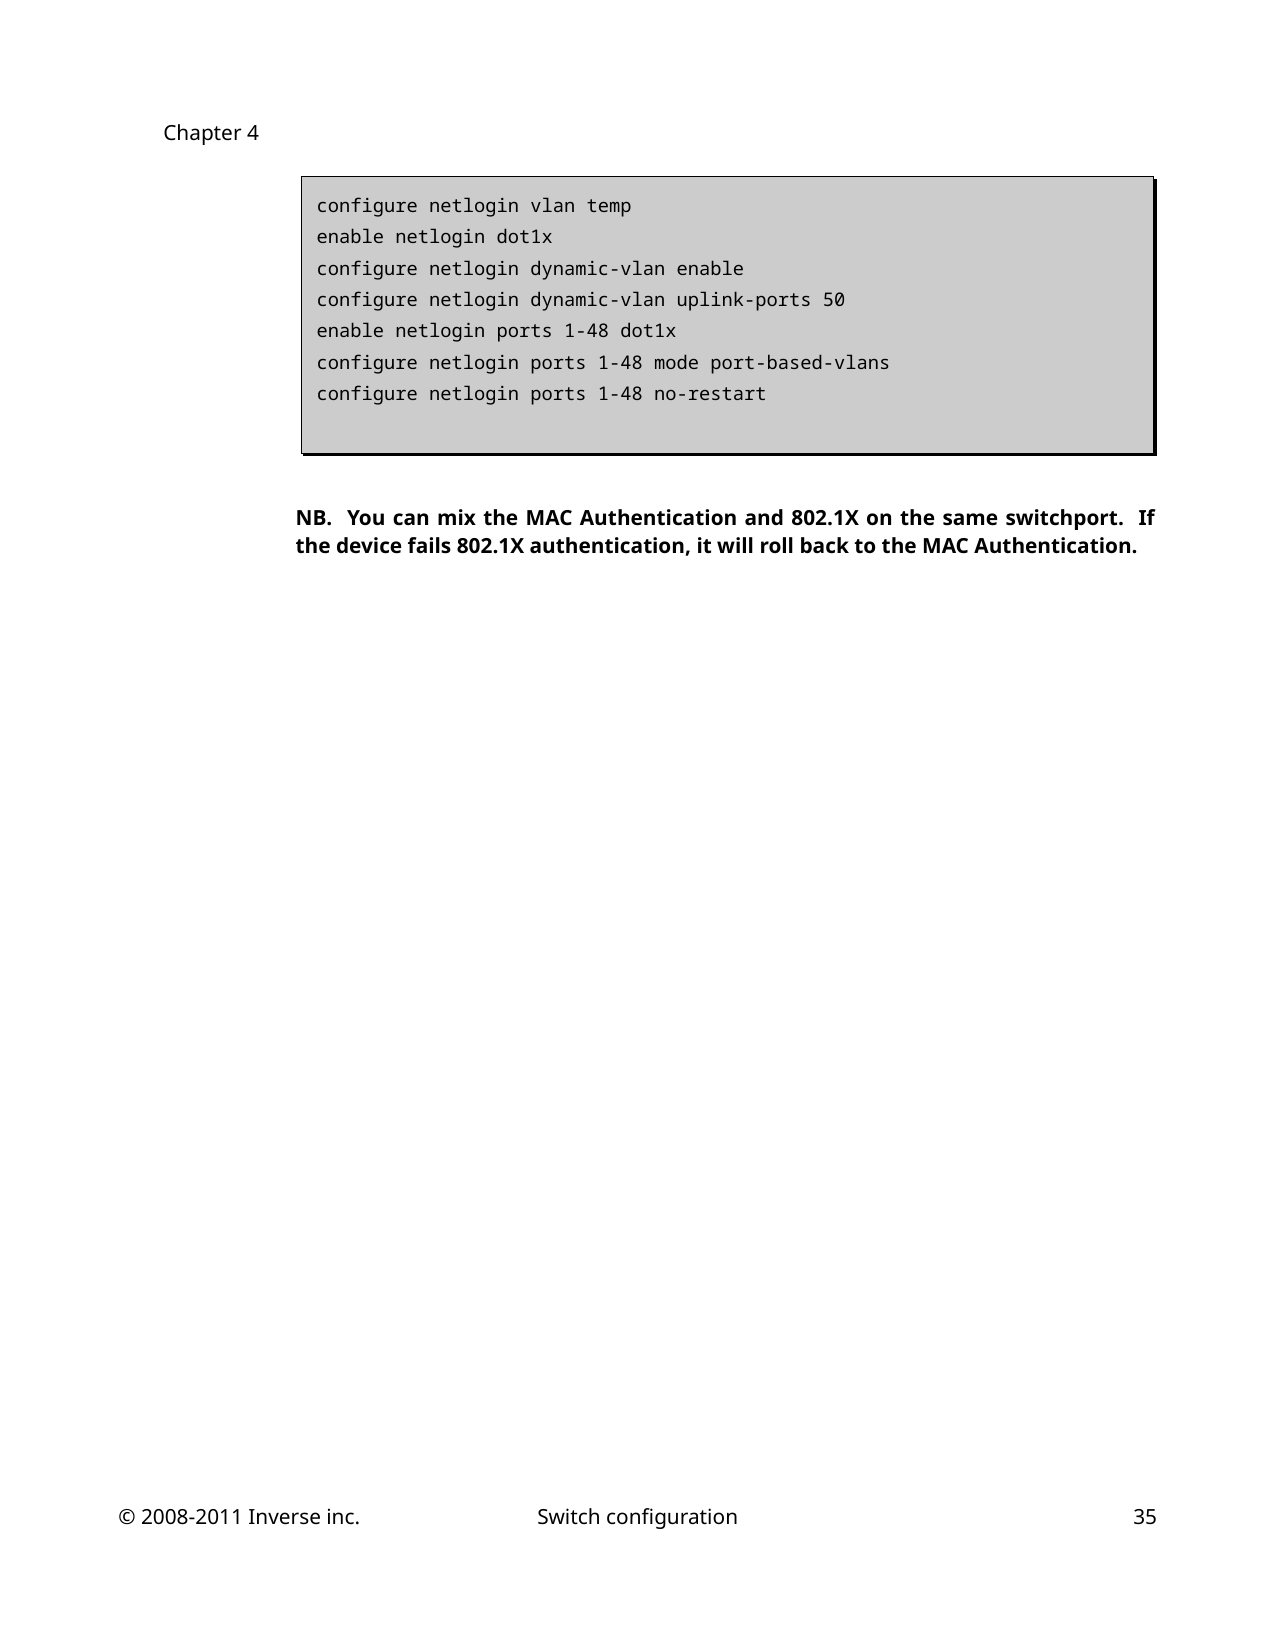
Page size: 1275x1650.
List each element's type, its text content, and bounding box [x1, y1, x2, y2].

list configure netlogin ports 1-48 no-restart [302, 365, 1153, 396]
text NB. You can mix the MAC Authentication and 802.1X on the same switchport. If the device fails 802.1X authentication, it will roll back to the MAC Authentication. [295, 503, 1157, 560]
list enable netlogin dot1x [302, 207, 1153, 239]
list configure netlogin dynamic-vlan enable [302, 239, 1153, 270]
list configure netlogin dynamic-vlan uplink-ports 50 [302, 270, 1153, 302]
list configure netlogin vlan temp [302, 177, 1153, 207]
list configure netlogin ports 1-48 mode port-based-vlans [302, 333, 1153, 365]
list enable netlogin ports 1-48 dot1x [302, 302, 1153, 333]
